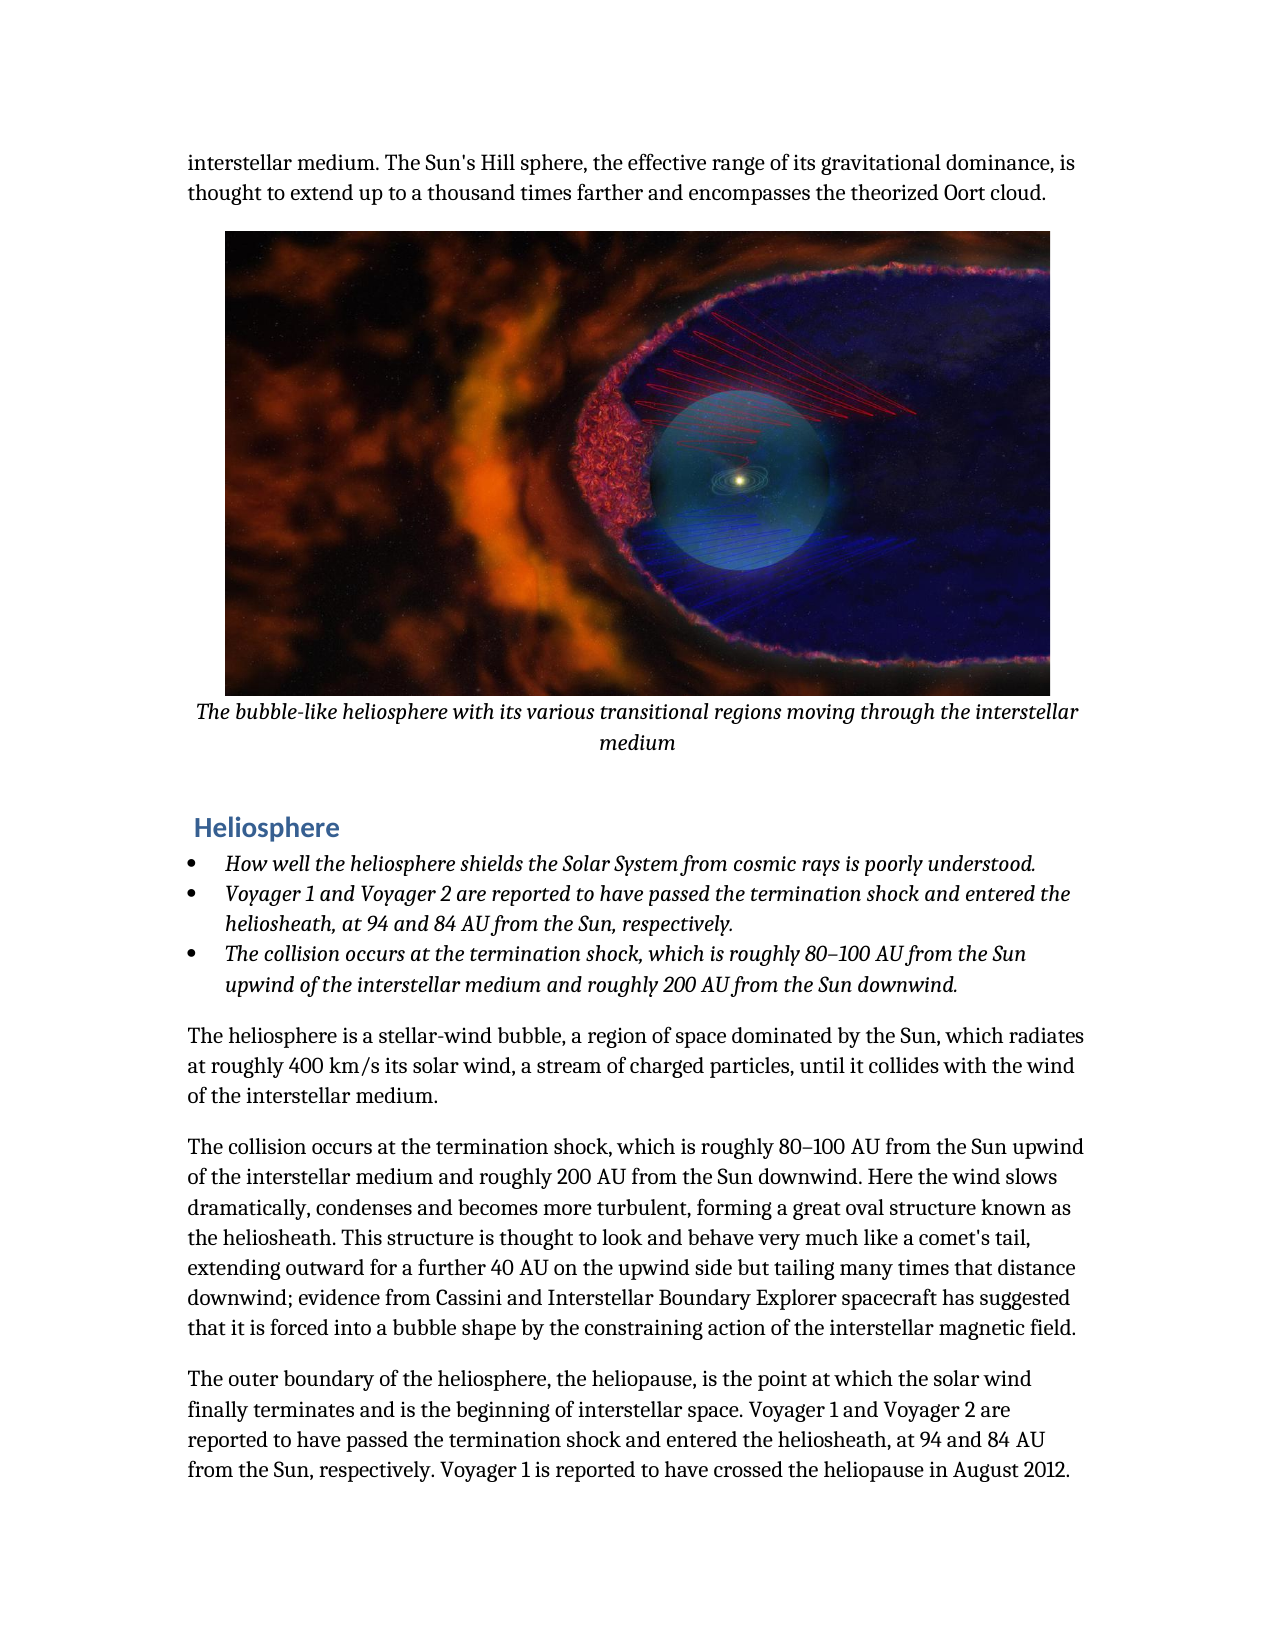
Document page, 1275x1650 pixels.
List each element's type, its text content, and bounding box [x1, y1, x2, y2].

text The outer boundary of the heliosphere, the heliopause, is the point at which the solar wind finally terminates and is the beginning of interstellar space. Voyager 1 and Voyager 2 are reported to have passed the termination shock and entered the heliosheath, at 94 and 84 AU from the Sun, respectively. Voyager 1 is reported to have crossed the heliopause in August 2012. [187, 1366, 1087, 1483]
list Voyager 1 and Voyager 2 are reported to have passed the termination shock and entered the heliosheath, at 94 and 84 AU from the Sun, respectively. [187, 881, 1087, 937]
list How well the heliosphere shields the Solar System from cosmic rays is poorly understood. [187, 851, 1087, 877]
text The collision occurs at the termination shock, which is roughly 80–100 AU from the Sun upwind of the interstellar medium and roughly 200 AU from the Sun downwind. Here the wind slows dramatically, condenses and becomes more turbulent, forming a great oval structure known as the heliosheath. This structure is thought to look and behave very much like a comet's tail, extending outward for a further 40 AU on the upwind side but tailing many times that distance downwind; evidence from Cassini and Interstellar Boundary Explorer spacecraft has suggested that it is forced into a bubble shape by the constraining action of the interstellar magnetic field. [187, 1134, 1087, 1341]
text The bubble-like heliosphere with its various transitional regions moving through the interstellar medium [187, 231, 1087, 756]
subtitle Heliosphere [187, 809, 1087, 845]
picture [225, 231, 1050, 696]
text The heliosphere is a stellar-wind bubble, a region of space dominated by the Sun, which radiates at roughly 400 km/s its solar wind, a stream of charged particles, until it collides with the wind of the interstellar medium. [187, 1022, 1087, 1109]
text interstellar medium. The Sun's Hill sphere, the effective range of its gravitational dominance, is thought to extend up to a thousand times farther and encompasses the theorized Oort cloud. [187, 150, 1087, 207]
list The collision occurs at the termination shock, which is roughly 80–100 AU from the Sun upwind of the interstellar medium and roughly 200 AU from the Sun downwind. [187, 941, 1087, 998]
